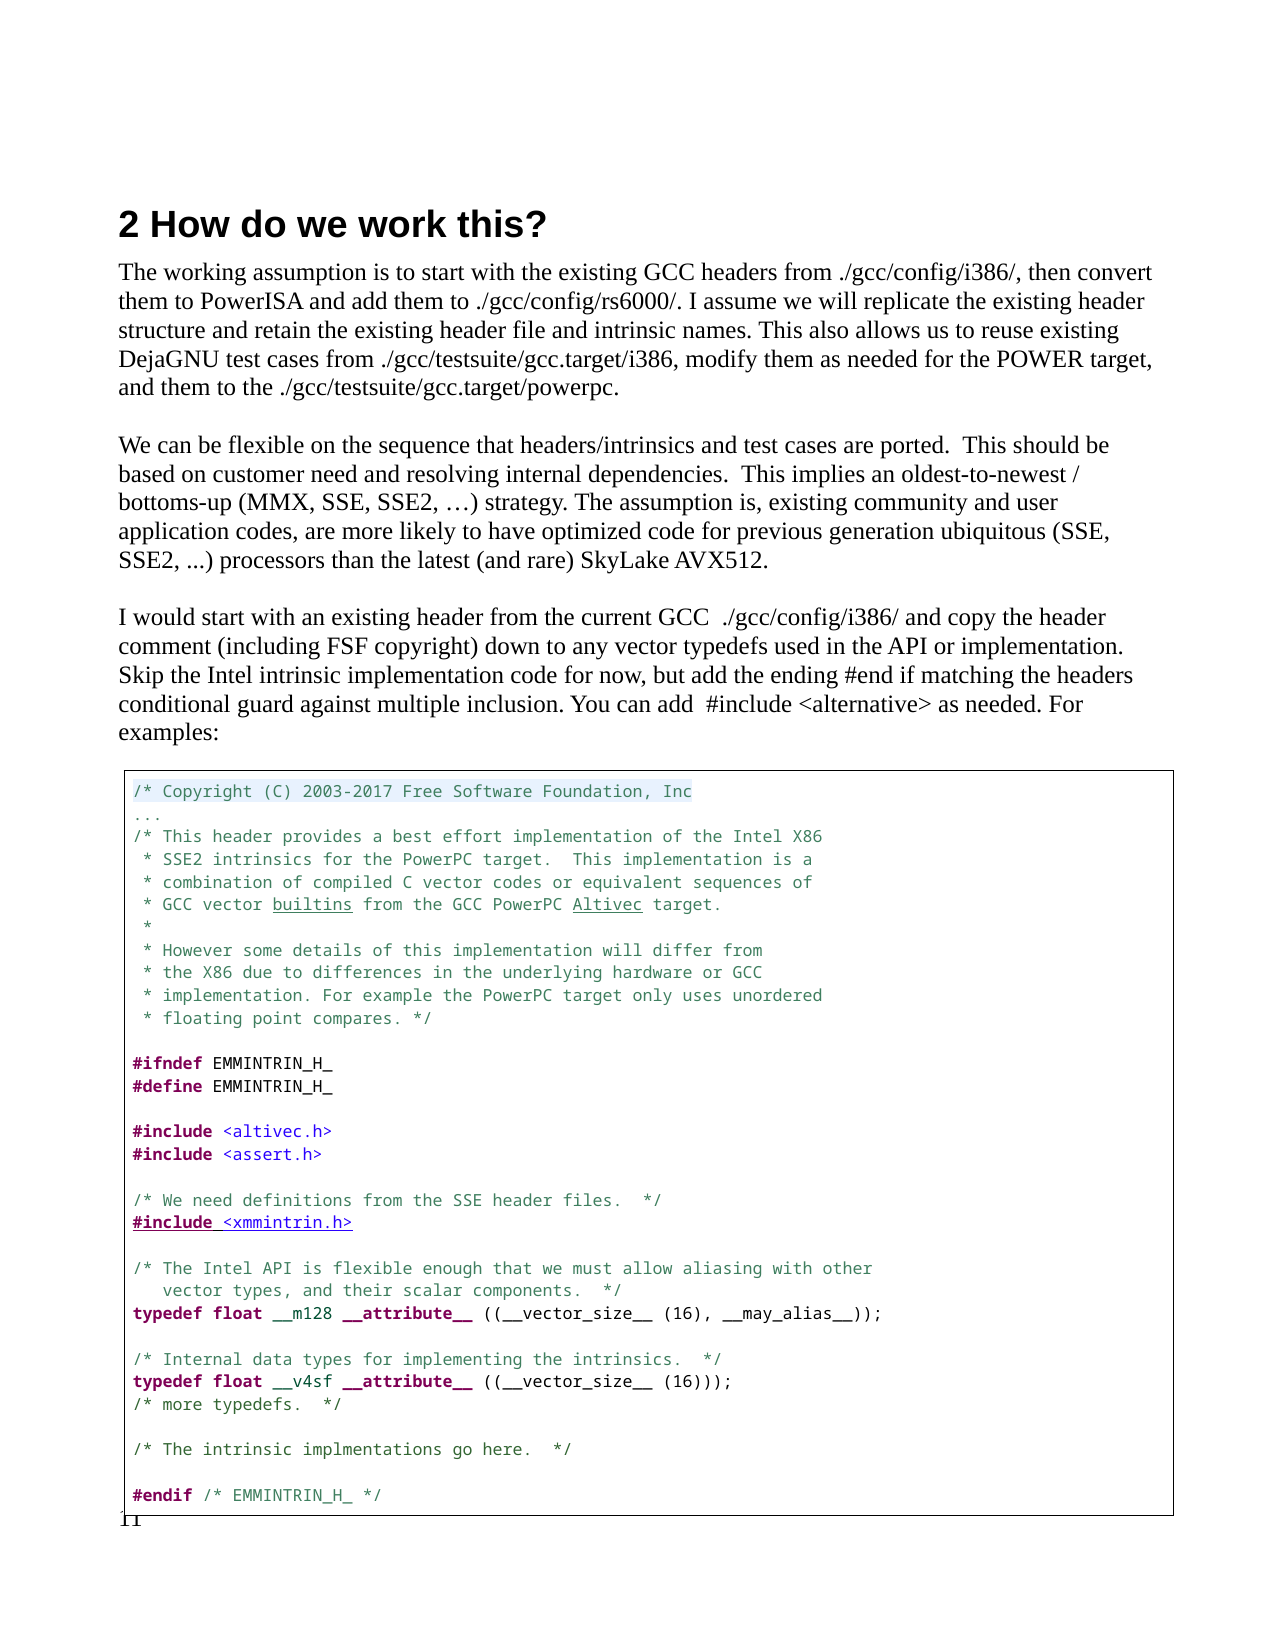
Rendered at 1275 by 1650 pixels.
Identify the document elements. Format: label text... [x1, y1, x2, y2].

text typedef float __v4sf __attribute__ ((__vector_size__ (16))); [132, 1370, 1164, 1392]
text /* This header provides a best effort implementation of the Intel X86 [132, 825, 1164, 847]
text /* We need definitions from the SSE header files. */ [132, 1188, 1164, 1211]
text We can be flexible on the sequence that headers/intrinsics and test cases are ported. This should be based on customer need and resolving internal dependencies. This implies an oldest-to-newest / bottoms-up (MMX, SSE, SSE2, …) strategy. The assumption is, existing community and user application codes, are more likely to have optimized code for previous generation ubiquitous (SSE, SSE2, ...) processors than the latest (and rare) SkyLake AVX512. [118, 430, 1157, 574]
text /* The Intel API is flexible enough that we must allow aliasing with other [132, 1256, 1164, 1279]
text I would start with an existing header from the current GCC ./gcc/config/i386/ and copy the header comment (including FSF copyright) down to any vector typedefs used in the API or implementation. Skip the Intel intrinsic implementation code for now, but add the ending #end if matching the headers conditional guard against multiple inclusion. You can add #include <alternative> as needed. For examples: [118, 602, 1157, 746]
text /* more typedefs. */ [132, 1392, 1164, 1415]
text /* Internal data types for implementing the intrinsics. */ [132, 1347, 1164, 1370]
text #endif /* EMMINTRIN_H_ */ [132, 1483, 1164, 1506]
text * floating point compares. */ [132, 1006, 1164, 1029]
text #define EMMINTRIN_H_ [132, 1074, 1164, 1097]
text * the X86 due to differences in the underlying hardware or GCC [132, 961, 1164, 984]
text /* Copyright (C) 2003-2017 Free Software Foundation, Inc [132, 779, 1164, 802]
text * implementation. For example the PowerPC target only uses unordered [132, 984, 1164, 1006]
text ... [132, 802, 1164, 825]
text #include <xmmintrin.h> [132, 1211, 1164, 1233]
text The working assumption is to start with the existing GCC headers from ./gcc/config/i386/, then convert them to PowerISA and add them to ./gcc/config/rs6000/. I assume we will replicate the existing header structure and retain the existing header file and intrinsic names. This also allows us to reuse existing DejaGNU test cases from ./gcc/testsuite/gcc.target/i386, modify them as needed for the POWER target, and them to the ./gcc/testsuite/gcc.target/powerpc. [118, 257, 1157, 401]
text * [132, 916, 1164, 938]
text #ifndef EMMINTRIN_H_ [132, 1052, 1164, 1074]
text * GCC vector builtins from the GCC PowerPC Altivec target. [132, 893, 1164, 916]
subtitle 2 How do we work this? [118, 201, 1157, 245]
text /* The intrinsic implmentations go here. */ [132, 1438, 1164, 1461]
text #include <assert.h> [132, 1143, 1164, 1165]
text * However some details of this implementation will differ from [132, 938, 1164, 961]
text * SSE2 intrinsics for the PowerPC target. This implementation is a [132, 847, 1164, 870]
text * combination of compiled C vector codes or equivalent sequences of [132, 870, 1164, 893]
text vector types, and their scalar components. */ [132, 1279, 1164, 1302]
text typedef float __m128 __attribute__ ((__vector_size__ (16), __may_alias__)); [132, 1302, 1164, 1324]
text #include <altivec.h> [132, 1120, 1164, 1143]
text I would start with an existing header from the current GCC ./gcc/config/i386/ and copy the header comment (including FSF copyright) down to any vector typedefs used in the API or implementation. Skip the Intel intrinsic implementation code for now, but add the ending #end if matching the headers conditional guard against multiple inclusion. You can add #include <alternative> as needed. For examples: [125, 771, 1173, 1515]
